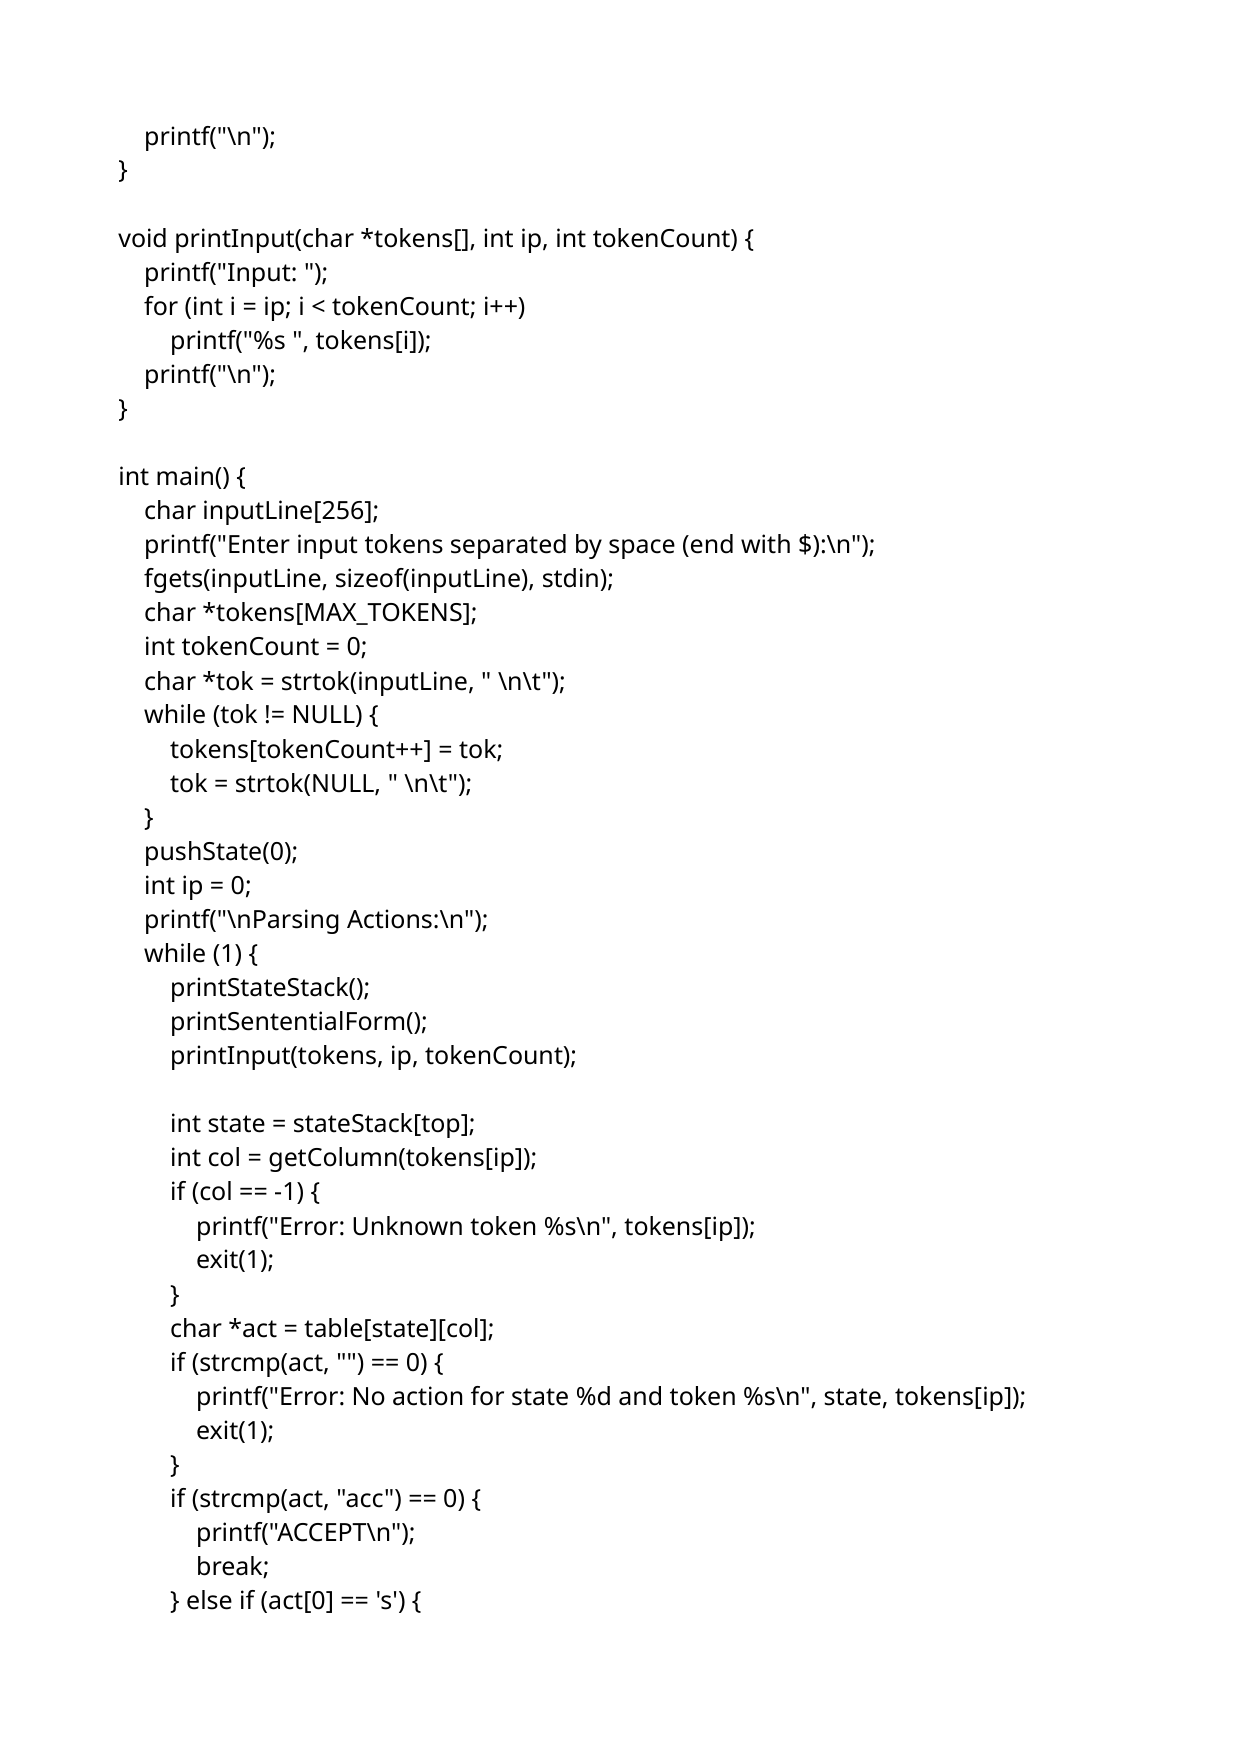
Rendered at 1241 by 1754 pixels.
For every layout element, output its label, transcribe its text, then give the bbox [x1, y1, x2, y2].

text } [118, 799, 1122, 833]
text void printInput(char *tokens[], int ip, int tokenCount) { [118, 220, 1122, 254]
text exit(1); [118, 1242, 1122, 1276]
text while (tok != NULL) { [118, 697, 1122, 731]
text if (col == -1) { [118, 1174, 1122, 1208]
text } [118, 152, 1122, 186]
text printf("\n"); [118, 118, 1122, 152]
text for (int i = ip; i < tokenCount; i++) [118, 288, 1122, 322]
text pushState(0); [118, 833, 1122, 867]
text char *act = table[state][col]; [118, 1310, 1122, 1344]
text } [118, 1276, 1122, 1310]
text printInput(tokens, ip, tokenCount); [118, 1038, 1122, 1072]
text char *tok = strtok(inputLine, " \n\t"); [118, 663, 1122, 697]
text if (strcmp(act, "acc") == 0) { [118, 1481, 1122, 1515]
text char inputLine[256]; [118, 493, 1122, 527]
text char *tokens[MAX_TOKENS]; [118, 595, 1122, 629]
text int state = stateStack[top]; [118, 1106, 1122, 1140]
text int main() { [118, 459, 1122, 493]
text } [118, 391, 1122, 425]
text printf("%s ", tokens[i]); [118, 322, 1122, 357]
text printf("Error: Unknown token %s\n", tokens[ip]); [118, 1208, 1122, 1242]
text printf("Enter input tokens separated by space (end with $):\n"); [118, 527, 1122, 561]
text } [118, 1447, 1122, 1481]
text fgets(inputLine, sizeof(inputLine), stdin); [118, 561, 1122, 595]
text printf("\nParsing Actions:\n"); [118, 902, 1122, 936]
text break; [118, 1549, 1122, 1583]
text printf("ACCEPT\n"); [118, 1515, 1122, 1549]
text printSententialForm(); [118, 1004, 1122, 1038]
text tok = strtok(NULL, " \n\t"); [118, 765, 1122, 799]
text printStateStack(); [118, 970, 1122, 1004]
text if (strcmp(act, "") == 0) { [118, 1344, 1122, 1378]
text printf("Error: No action for state %d and token %s\n", state, tokens[ip]); [118, 1378, 1122, 1412]
text int tokenCount = 0; [118, 629, 1122, 663]
text printf("\n"); [118, 357, 1122, 391]
text printf("Input: "); [118, 254, 1122, 288]
text int col = getColumn(tokens[ip]); [118, 1140, 1122, 1174]
text int ip = 0; [118, 867, 1122, 902]
text while (1) { [118, 936, 1122, 970]
text exit(1); [118, 1412, 1122, 1447]
text tokens[tokenCount++] = tok; [118, 731, 1122, 765]
text } else if (act[0] == 's') { [118, 1583, 1122, 1617]
